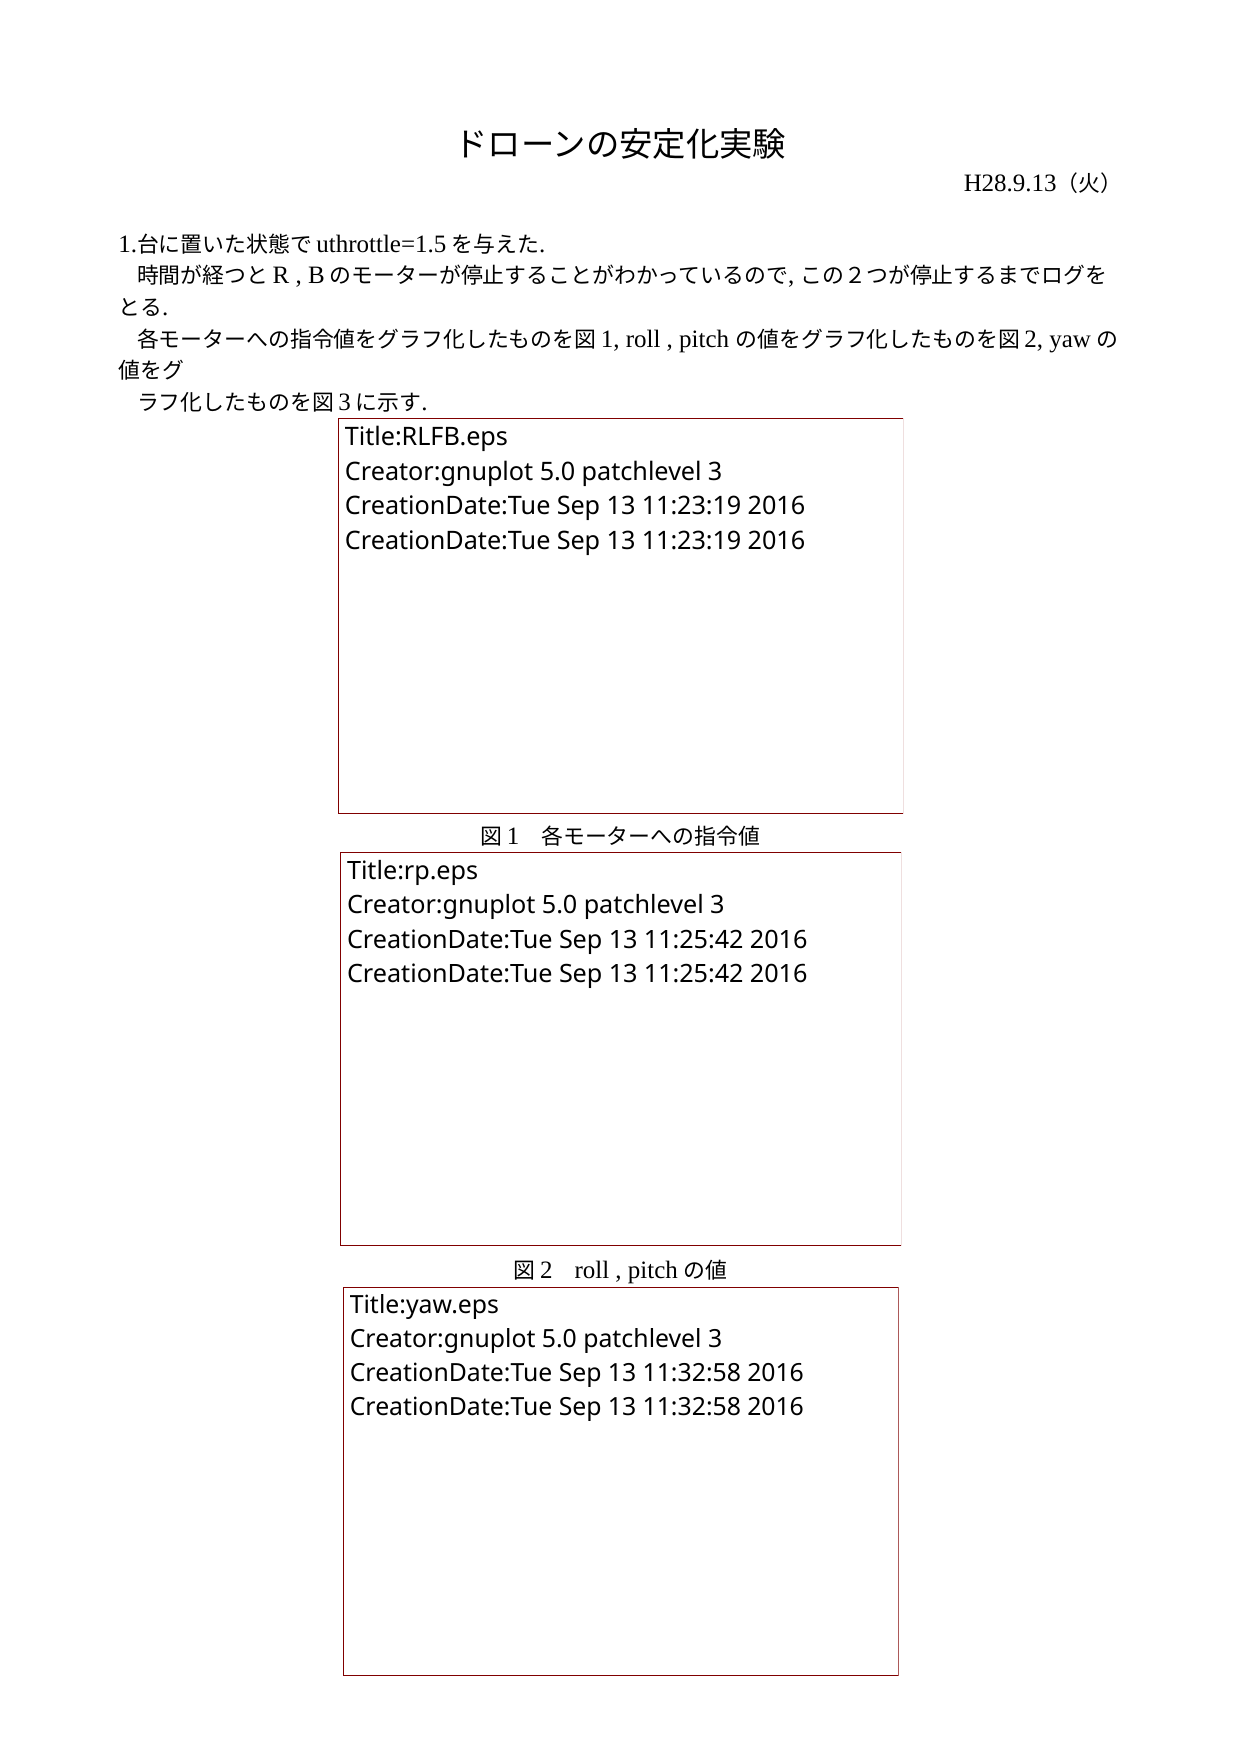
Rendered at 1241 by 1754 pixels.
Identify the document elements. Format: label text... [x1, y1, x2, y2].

text ドローンの安定化実験 [118, 118, 1122, 166]
text 図1 各モーターへの指令値 [118, 819, 1122, 851]
text ラフ化したものを図3に示す. [118, 385, 1122, 417]
text 1.台に置いた状態でuthrottle=1.5を与えた. [118, 227, 1122, 258]
text 各モーターへの指令値をグラフ化したものを図1, roll , pitch の値をグラフ化したものを図2, yawの値をグ [118, 322, 1122, 385]
text 時間が経つとR , Bのモーターが停止することがわかっているので, この２つが停止するまでログをとる. [118, 258, 1122, 322]
text H28.9.13（火） [118, 166, 1122, 198]
text 図2 roll , pitchの値 [118, 1253, 1122, 1285]
